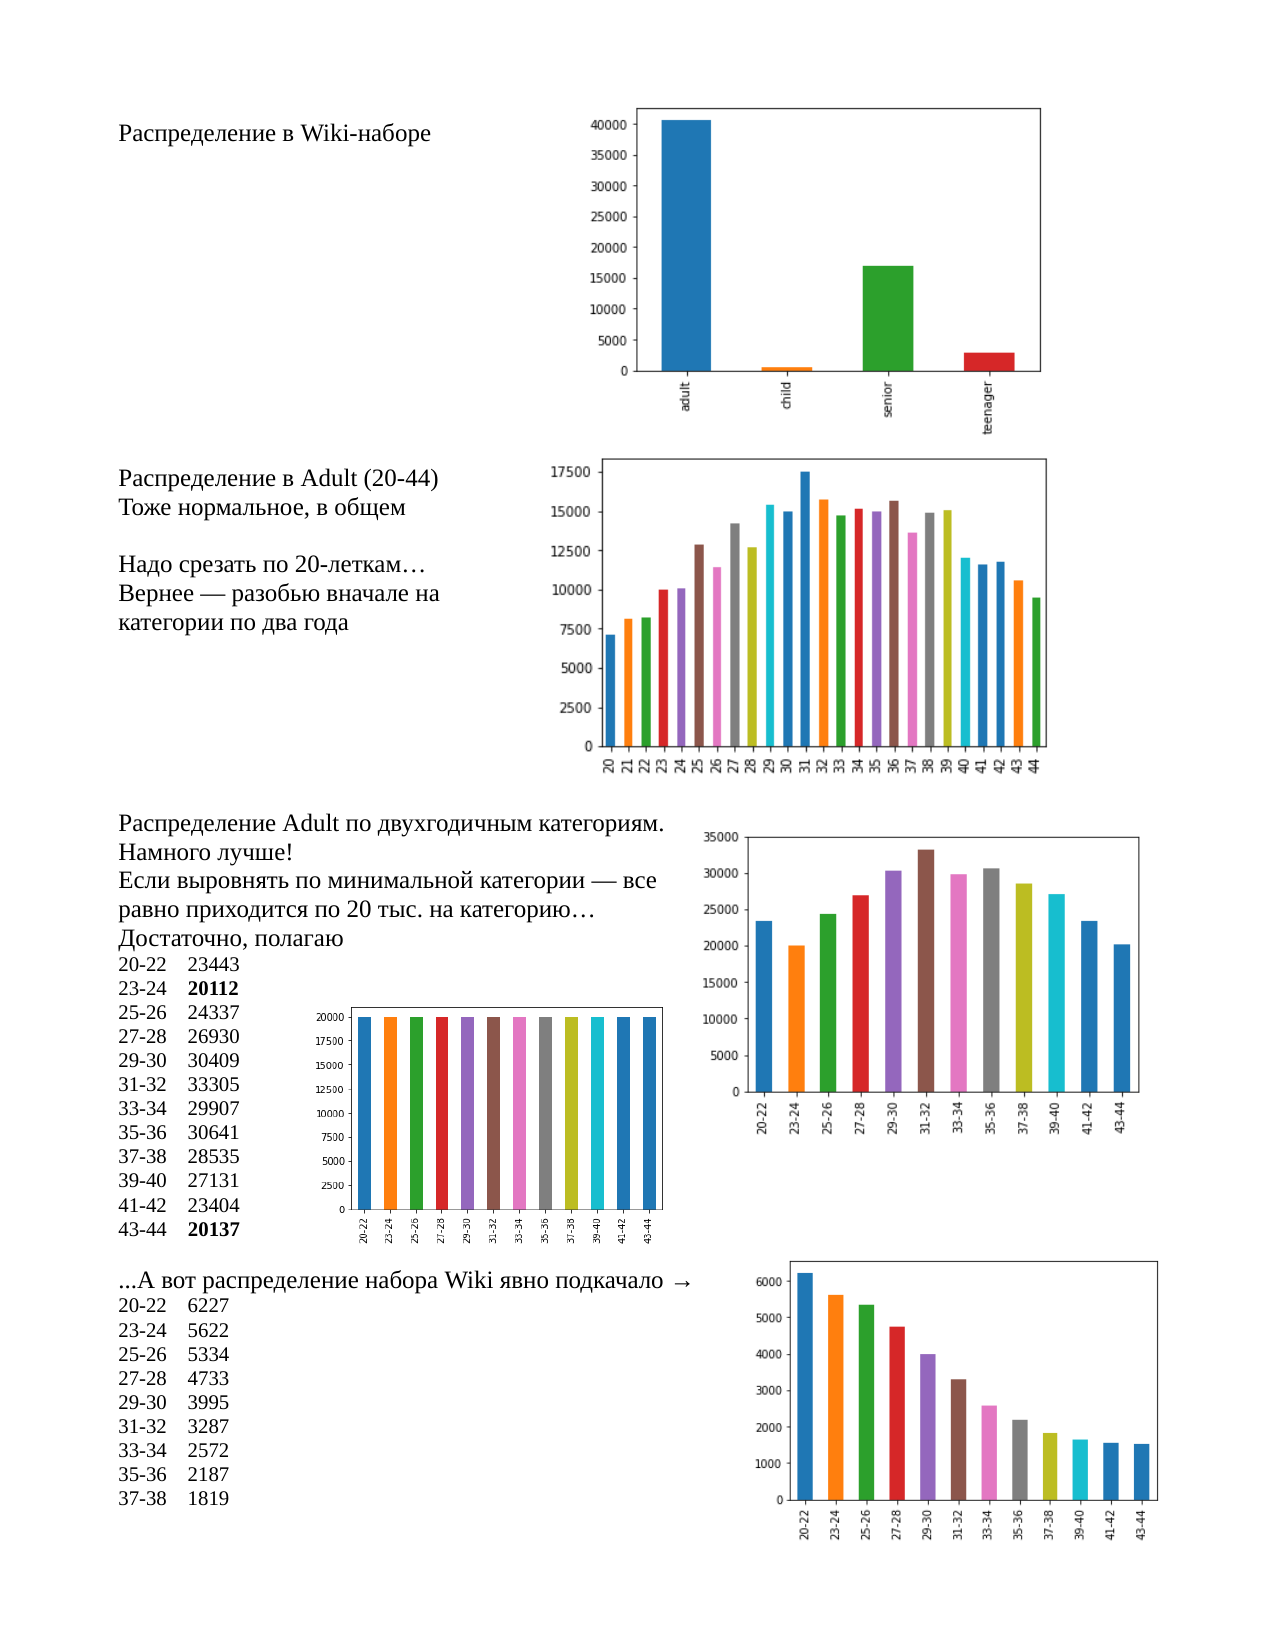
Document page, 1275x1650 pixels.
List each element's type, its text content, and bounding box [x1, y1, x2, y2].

text [671, 1096, 694, 1120]
text 37-38 28535 [118, 1144, 308, 1168]
text 23-24 5622 [118, 1317, 747, 1342]
text [671, 1217, 1157, 1241]
text 20-22 6227 [118, 1293, 747, 1317]
picture [308, 997, 671, 1249]
text [671, 1168, 1157, 1192]
text [671, 1000, 694, 1024]
text 41-42 23404 [118, 1192, 308, 1217]
text Надо срезать по 20-леткам… [118, 549, 541, 578]
text [1052, 118, 1157, 147]
text 29-30 3995 [118, 1390, 747, 1414]
text 27-28 4733 [118, 1366, 747, 1390]
text Распределение в Adult (20-44) [118, 463, 541, 492]
text Распределение Adult по двухгодичным категориям. [118, 808, 1157, 837]
text 23-24 20112 [118, 976, 694, 1000]
text Тоже нормальное, в общем [118, 492, 541, 521]
text [1059, 578, 1157, 636]
picture [581, 96, 1052, 442]
text [1059, 549, 1157, 578]
picture [747, 1250, 1168, 1547]
text 31-32 33305 [118, 1072, 308, 1096]
text 20-22 23443 [118, 952, 694, 976]
text Намного лучше! [118, 837, 694, 866]
text 43-44 20137 [118, 1217, 308, 1241]
text Распределение в Wiki-наборе [118, 118, 581, 147]
text 29-30 30409 [118, 1048, 308, 1072]
text [671, 1192, 1157, 1217]
text [671, 1024, 694, 1048]
text ...А вот распределение набора Wiki явно подкачало → [118, 1265, 747, 1293]
text Вернее — разобью вначале на категории по два года [118, 578, 541, 636]
text 31-32 3287 [118, 1414, 747, 1438]
text 35-36 30641 [118, 1120, 308, 1144]
picture [694, 824, 1150, 1142]
text [671, 1072, 694, 1096]
text 33-34 29907 [118, 1096, 308, 1120]
text 27-28 26930 [118, 1024, 308, 1048]
text [1059, 492, 1157, 521]
text 25-26 24337 [118, 1000, 308, 1024]
text 39-40 27131 [118, 1168, 308, 1192]
picture [541, 444, 1059, 782]
text 35-36 2187 [118, 1462, 747, 1486]
text [1059, 463, 1157, 492]
text [671, 1144, 1157, 1168]
text Если выровнять по минимальной категории — все равно приходится по 20 тыс. на категорию… Достаточно, полагаю [118, 866, 694, 952]
text 33-34 2572 [118, 1438, 747, 1462]
text [671, 1120, 1157, 1144]
text 37-38 1819 [118, 1486, 747, 1510]
text 25-26 5334 [118, 1342, 747, 1366]
text [671, 1048, 694, 1072]
